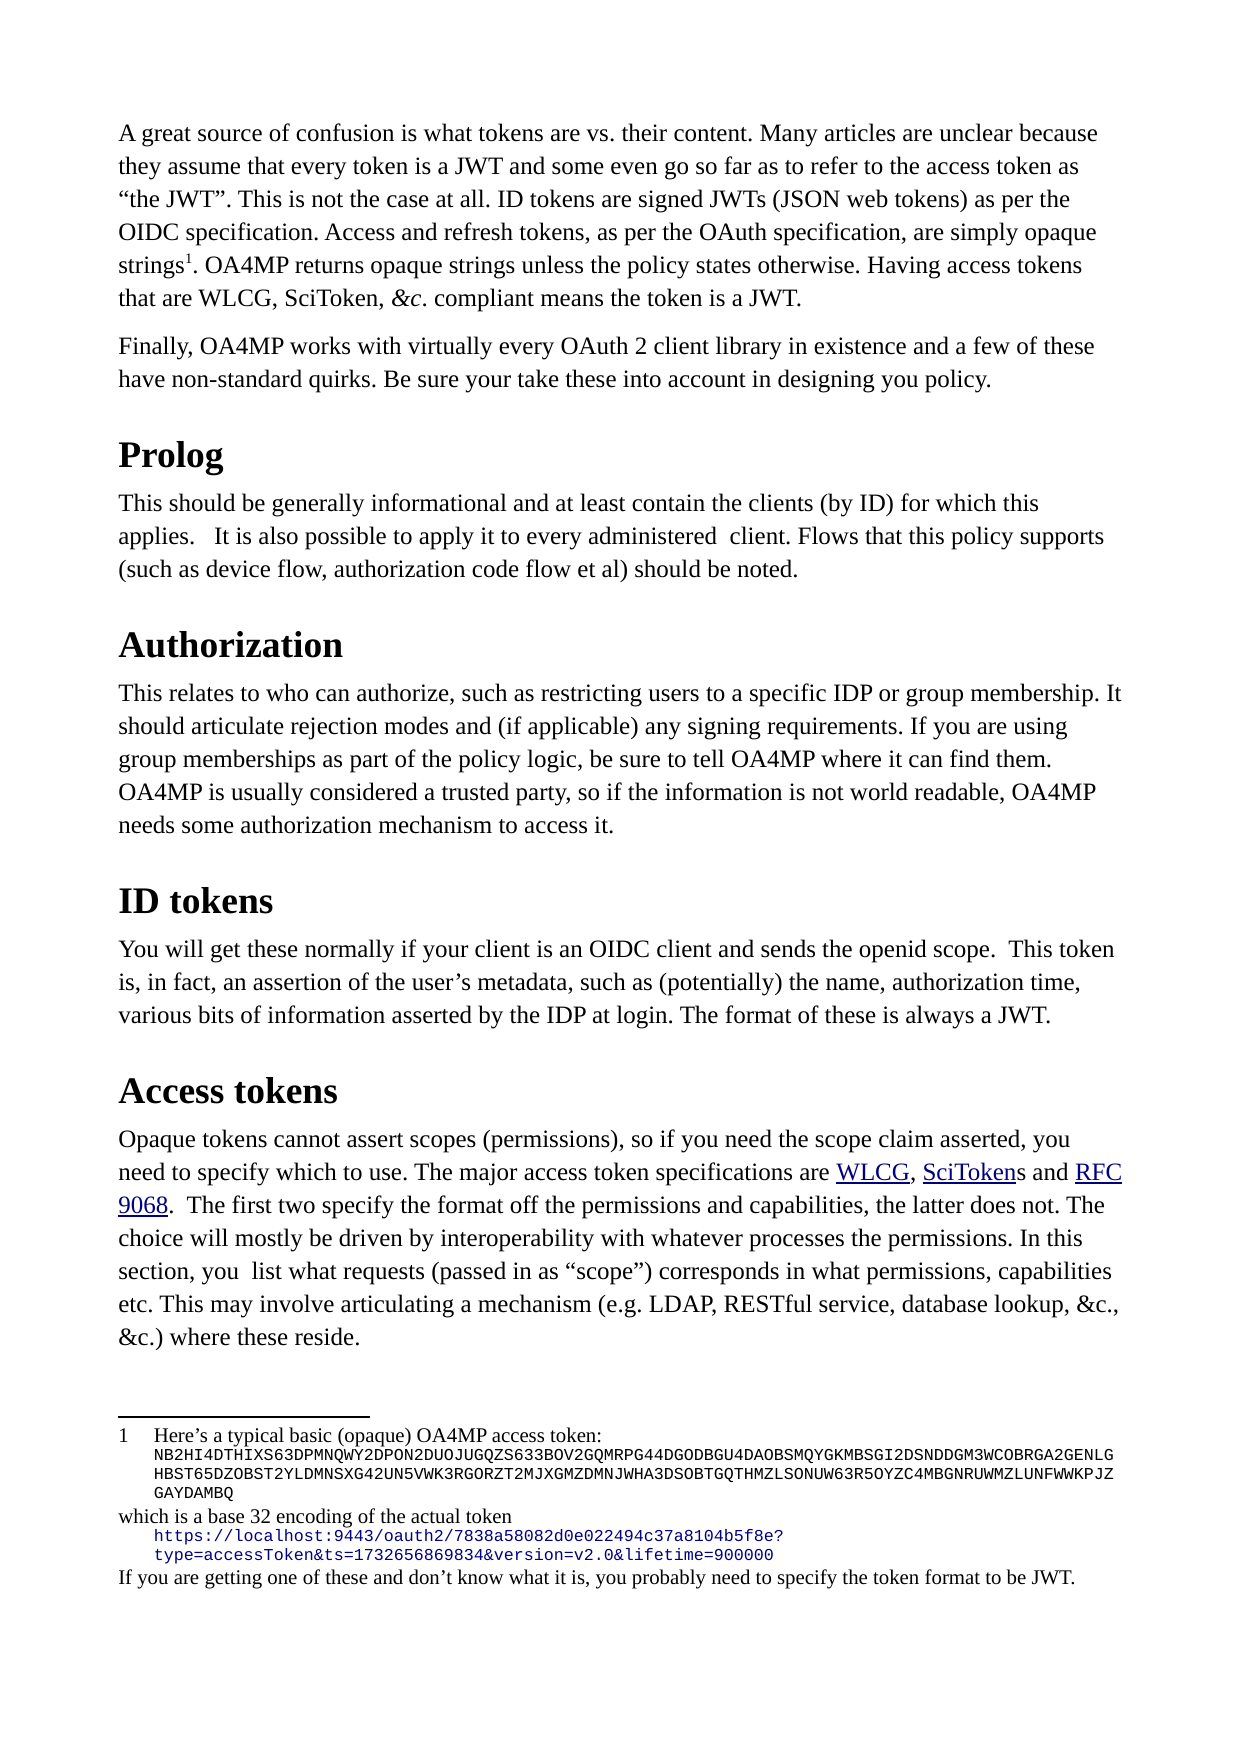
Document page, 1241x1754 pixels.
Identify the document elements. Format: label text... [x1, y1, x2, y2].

text You will get these normally if your client is an OIDC client and sends the openid scope. This token is, in fact, an assertion of the user’s metadata, such as (potentially) the name, authorization time, various bits of information asserted by the IDP at login. The format of these is always a JWT. [118, 934, 1122, 1029]
text A great source of confusion is what tokens are vs. their content. Many articles are unclear because they assume that every token is a JWT and some even go so far as to refer to the access token as “the JWT”. This is not the case at all. ID tokens are signed JWTs (JSON web tokens) as per the OIDC specification. Access and refresh tokens, as per the OAuth specification, are simply opaque strings. OA4MP returns opaque strings unless the policy states otherwise. Having access tokens that are WLCG, SciToken, &c. compliant means the token is a JWT. [118, 118, 1122, 312]
text Here’s a typical basic (opaque) OA4MP access token: NB2HI4DTHIXS63DPMNQWY2DPON2DUOJUGQZS633BOV2GQMRPG44DGODBGU4DAOBSMQYGKMBSGI2DSNDDGM3WCOBRGA2GENLGHBST65DZOBST2YLDMNSXG42UN5VWK3RGORZT2MJXGMZDMNJWHA3DSOBTGQTHMZLSONUW63R5OYZC4MBGNRUWMZLUNFWWKPJZGAYDAMBQ [118, 1423, 1122, 1503]
text Opaque tokens cannot assert scopes (permissions), so if you need the scope claim asserted, you need to specify which to use. The major access token specifications are WLCG, SciTokens and RFC 9068. The first two specify the format off the permissions and capabilities, the latter does not. The choice will mostly be driven by interoperability with whatever processes the permissions. In this section, you list what requests (passed in as “scope”) corresponds in what permissions, capabilities etc. This may involve articulating a mechanism (e.g. LDAP, RESTful service, database lookup, &c., &c.) where these reside. [118, 1124, 1122, 1351]
text This should be generally informational and at least contain the clients (by ID) for which this applies. It is also possible to apply it to every administered client. Flows that this policy supports (such as device flow, authorization code flow et al) should be noted. [118, 488, 1122, 583]
text This relates to who can authorize, such as restricting users to a specific IDP or group membership. It should articulate rejection modes and (if applicable) any signing requirements. If you are using group memberships as part of the policy logic, be sure to tell OA4MP where it can find them. OA4MP is usually considered a trusted party, so if the information is not world readable, OA4MP needs some authorization mechanism to access it. [118, 678, 1122, 839]
subtitle Prolog [118, 432, 1122, 475]
subtitle ID tokens [118, 878, 1122, 922]
text which is a base 32 encoding of the actual token https://localhost:9443/oauth2/7838a58082d0e022494c37a8104b5f8e?type=accessToken&ts=1732656869834&version=v2.0&lifetime=900000 [118, 1503, 1122, 1565]
text Finally, OA4MP works with virtually every OAuth 2 client library in existence and a few of these have non-standard quirks. Be sure your take these into account in designing you policy. [118, 331, 1122, 393]
subtitle Authorization [118, 622, 1122, 666]
subtitle Access tokens [118, 1069, 1122, 1112]
text If you are getting one of these and don’t know what it is, you probably need to specify the token format to be JWT. [118, 1565, 1122, 1636]
